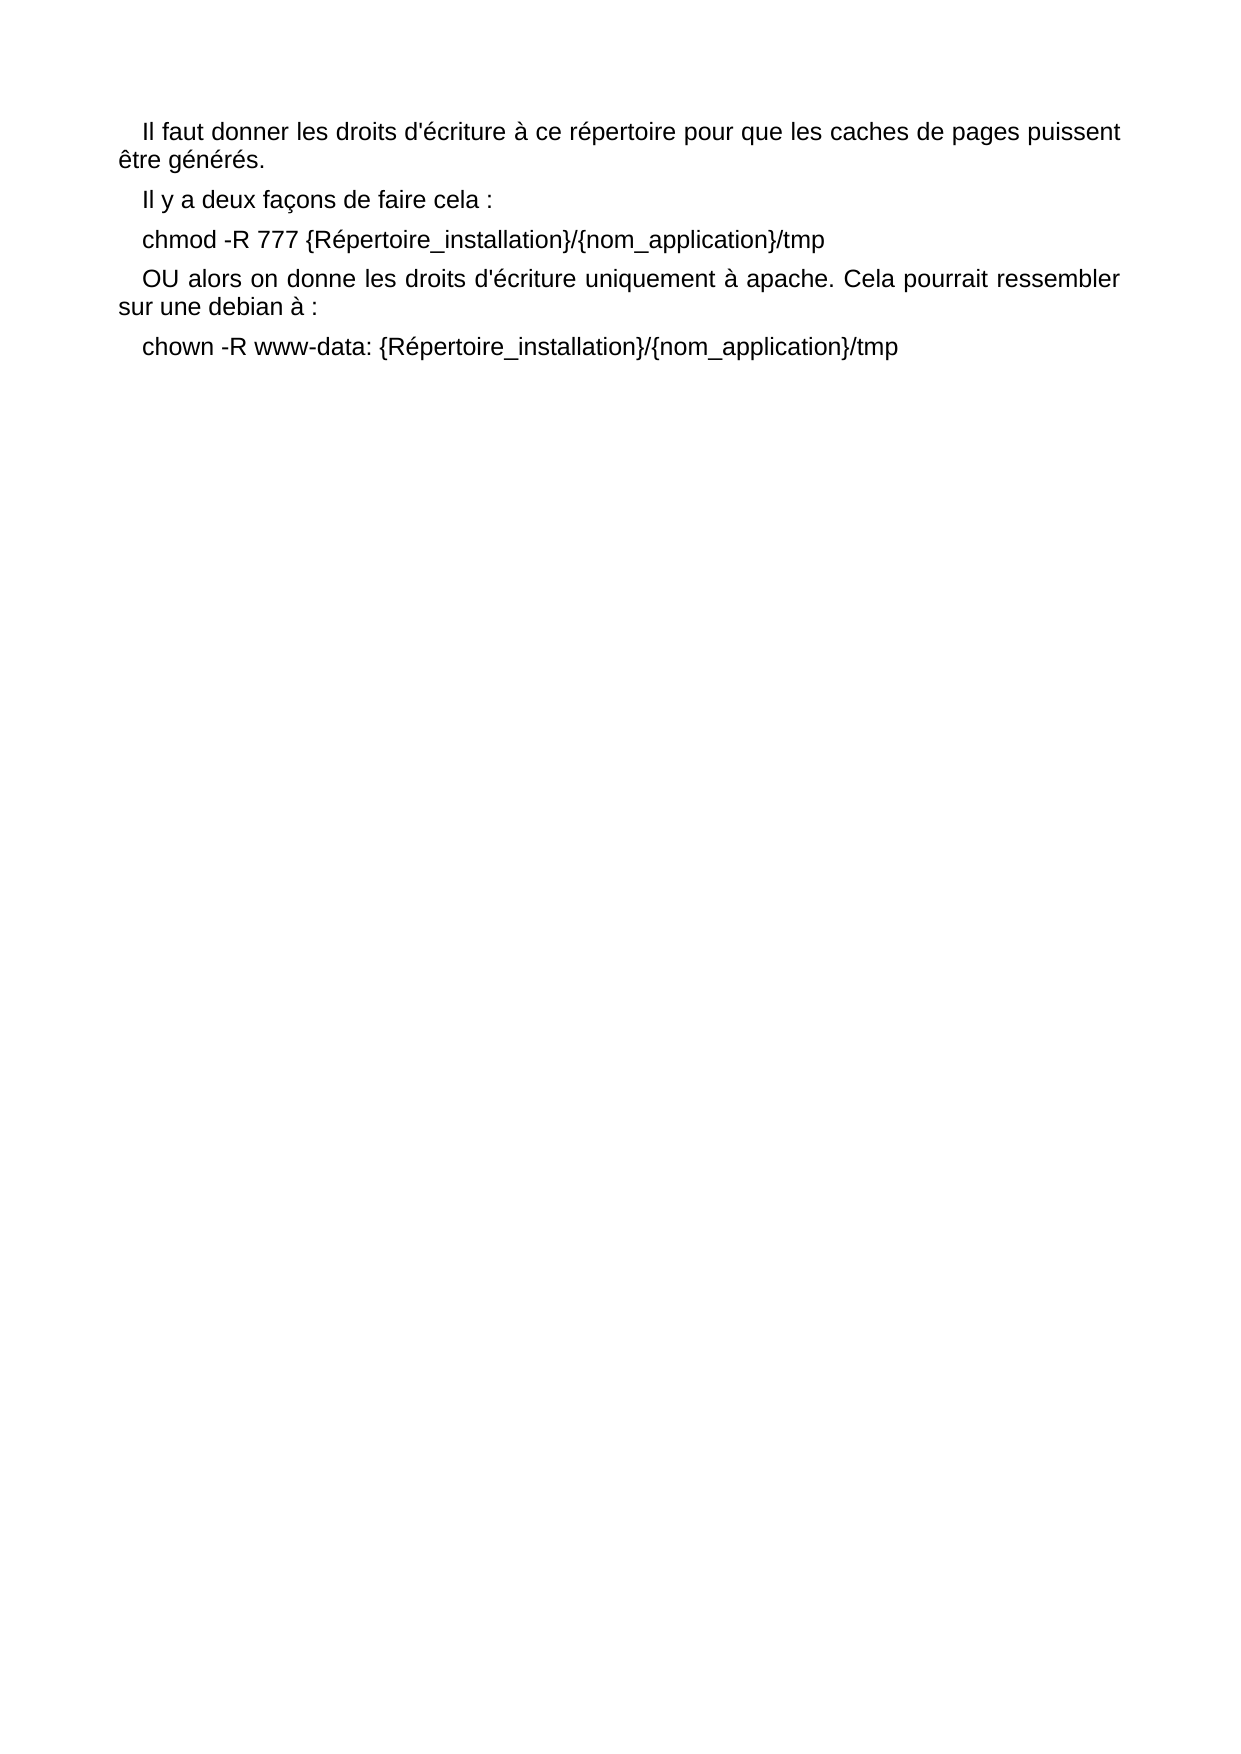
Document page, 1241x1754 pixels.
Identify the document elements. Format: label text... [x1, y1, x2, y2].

text Il faut donner les droits d'écriture à ce répertoire pour que les caches de pages puissent être générés. [118, 118, 1122, 174]
text chown -R www-data: {Répertoire_installation}/{nom_application}/tmp [118, 333, 1122, 361]
text chmod -R 777 {Répertoire_installation}/{nom_application}/tmp [118, 225, 1122, 253]
text OU alors on donne les droits d'écriture uniquement à apache. Cela pourrait ressembler sur une debian à : [118, 265, 1122, 321]
text Il y a deux façons de faire cela : [118, 186, 1122, 214]
